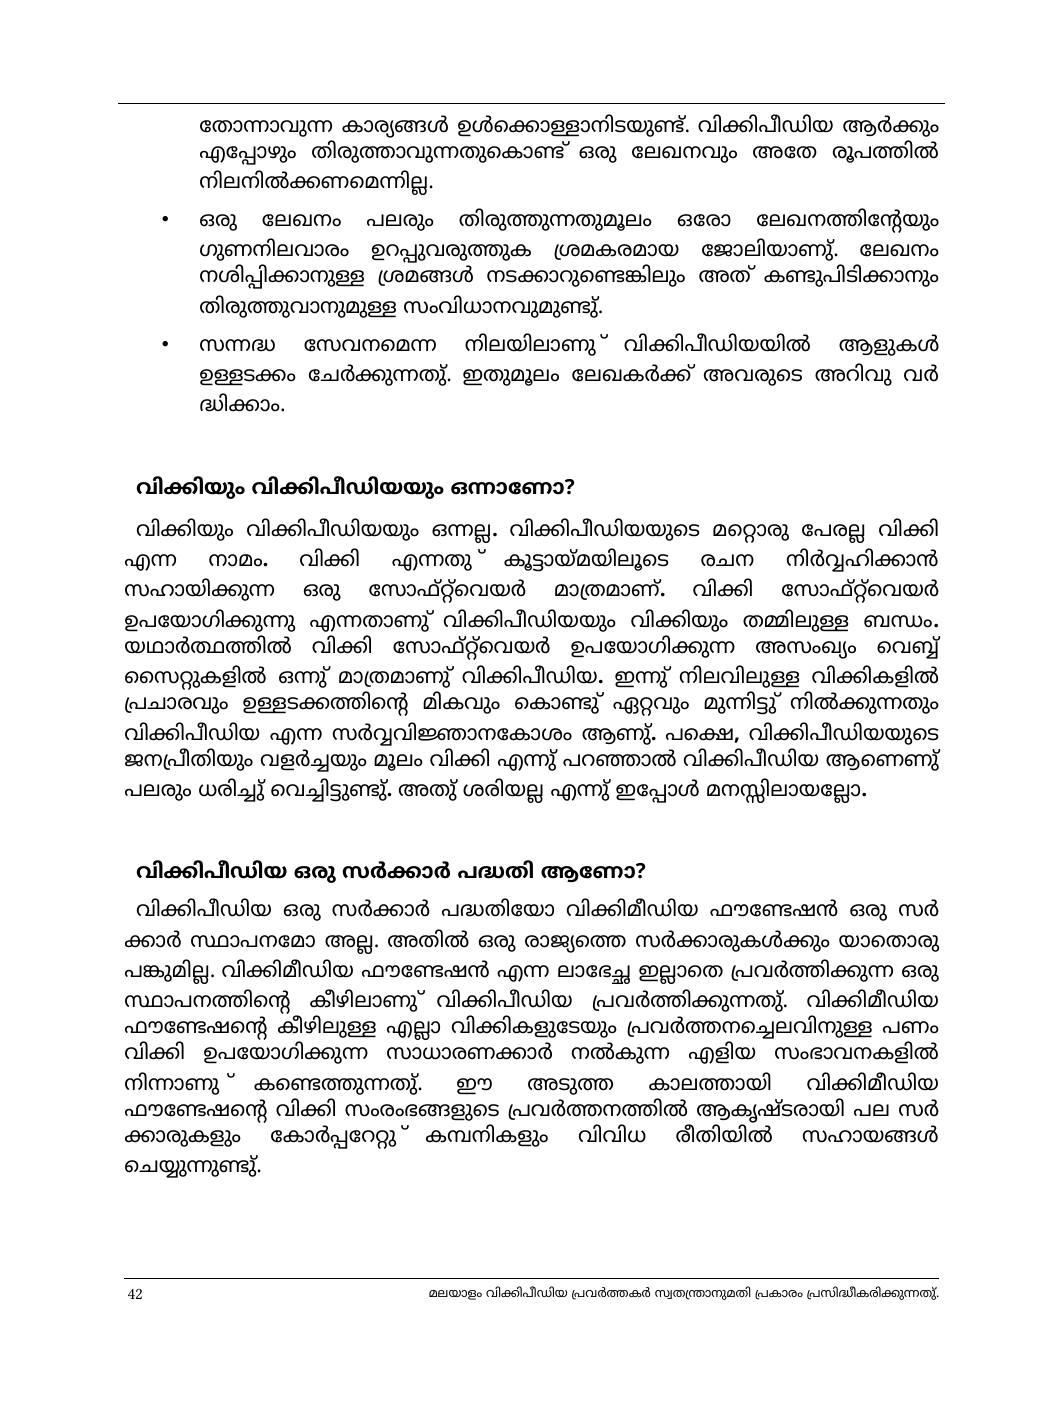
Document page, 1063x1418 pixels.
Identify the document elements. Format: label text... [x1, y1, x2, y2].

list സന്നദ്ധ സേവനമെന്ന നിലയിലാണു് വിക്കിപീഡിയയില്‍ ആളുകള്‍ ഉള്ളടക്കം ചേര്‍ക്കുന്നതു്. ഇതുമൂലം ലേഖകര്‍ക്ക് അവരുടെ അറിവു വര്‍ദ്ധിക്കാം. [162, 333, 939, 419]
list ഒരു ലേഖനം പലരും തിരുത്തുന്നതുമൂലം ഒരോ ലേഖനത്തിന്റേയും ഗുണനിലവാരം ഉറപ്പുവരുത്തുക ശ്രമകരമായ ജോലിയാണു്. ലേഖനം നശിപ്പിക്കാനുള്ള ശ്രമങ്ങള്‍ നടക്കാറുണ്ടെങ്കിലും അത് കണ്ടുപിടിക്കാനും തിരുത്തുവാനുമുള്ള സംവിധാനവുമുണ്ടു്. [162, 208, 939, 321]
subtitle വിക്കിപീഡിയ ഒരു സര്‍ക്കാര്‍ പദ്ധതി ആണോ? [124, 856, 939, 887]
subtitle വിക്കിയും വിക്കിപീഡിയയും ഒന്നാണോ? [124, 472, 939, 502]
text വിക്കിയും വിക്കിപീഡിയയും ഒന്നല്ല. വിക്കിപീഡിയയുടെ മറ്റൊരു പേരല്ല വിക്കി എന്ന നാമം. വിക്കി എന്നതു് കൂട്ടായ്മയിലൂടെ രചന നിര്‍വ്വഹിക്കാന്‍ സഹായിക്കുന്ന ഒരു സോഫ്റ്റ്‌വെയര്‍ മാത്രമാണ്. വിക്കി സോഫ്റ്റ്‌വെയര്‍ ഉപയോഗിക്കുന്നു എന്നതാണു് വിക്കിപീഡിയയും വിക്കിയും തമ്മിലുള്ള ബന്ധം. യഥാര്‍ത്ഥത്തില്‍ വിക്കി സോഫ്റ്റ്‌വെയര്‍ ഉപയോഗിക്കുന്ന അസംഖ്യം വെബ്ബ് സൈറ്റുകളില്‍ ഒന്നു് മാത്രമാണു് വിക്കിപീഡിയ. ഇന്നു് നിലവിലുള്ള വിക്കികളില്‍ പ്രചാരവും ഉള്ളടക്കത്തിന്റെ മികവും കൊണ്ടു് ഏറ്റവും മുന്നിട്ടു് നില്‍ക്കുന്നതും വിക്കിപീഡിയ എന്ന സര്‍വ്വവിജ്ഞാനകോശം ആണു്. പക്ഷെ, വിക്കിപീഡിയയുടെ ജനപ്രീതിയും വളര്‍ച്ചയും മൂലം വിക്കി എന്നു് പറഞ്ഞാല്‍ വിക്കിപീഡിയ ആണെണു് പലരും ധരിച്ചു് വെച്ചിട്ടുണ്ടു്. അതു് ശരിയല്ല എന്നു് ഇപ്പോള്‍ മനസ്സിലായല്ലോ. [124, 514, 939, 804]
list തോന്നാവുന്ന കാര്യങ്ങള്‍ ഉള്‍ക്കൊള്ളാനിടയുണ്ട്. വിക്കിപീഡിയ ആര്‍ക്കും എപ്പോഴും തിരുത്താവുന്നതുകൊണ്ട് ഒരു ലേഖനവും അതേ രൂപത്തില്‍ നിലനില്‍ക്കണമെന്നില്ല. [162, 110, 939, 196]
text വിക്കിപീഡിയ ഒരു സര്‍ക്കാര്‍ പദ്ധതിയോ വിക്കിമീഡിയ ഫൗണ്ടേഷന്‍ ഒരു സര്‍ക്കാര്‍ സ്ഥാപനമോ അല്ല. അതില്‍ ഒരു രാജ്യത്തെ സര്‍ക്കാരുകള്‍ക്കും യാതൊരു പങ്കുമില്ല. വിക്കിമീഡിയ ഫൗണ്ടേഷന്‍ എന്ന ലാഭേച്ഛ ഇല്ലാതെ പ്രവര്‍ത്തിക്കുന്ന ഒരു സ്ഥാപനത്തിന്റെ കീഴിലാണു് വിക്കിപീഡിയ പ്രവര്‍ത്തിക്കുന്നതു്. വിക്കിമീഡിയ ഫൗണ്ടേഷന്റെ കീഴിലുള്ള എല്ലാ വിക്കികളുടേയും പ്രവര്‍ത്തനച്ചെലവിനുള്ള പണം വിക്കി ഉപയോഗിക്കുന്ന സാധാരണക്കാര്‍ നല്‍കുന്ന എളിയ സംഭാവനകളില്‍ നിന്നാണു് കണ്ടെത്തുന്നതു്. ഈ അടുത്ത കാലത്തായി വിക്കിമീഡിയ ഫൗണ്ടേഷന്റെ വിക്കി സംരംഭങ്ങളുടെ പ്രവര്‍ത്തനത്തില്‍ ആകൃഷ്ടരായി പല സര്‍ക്കാരുകളും കോര്‍പ്പറേറ്റു് കമ്പനികളും വിവിധ രീതിയില്‍ സഹായങ്ങള്‍ ചെയ്യുന്നുണ്ടു്. [124, 899, 939, 1180]
